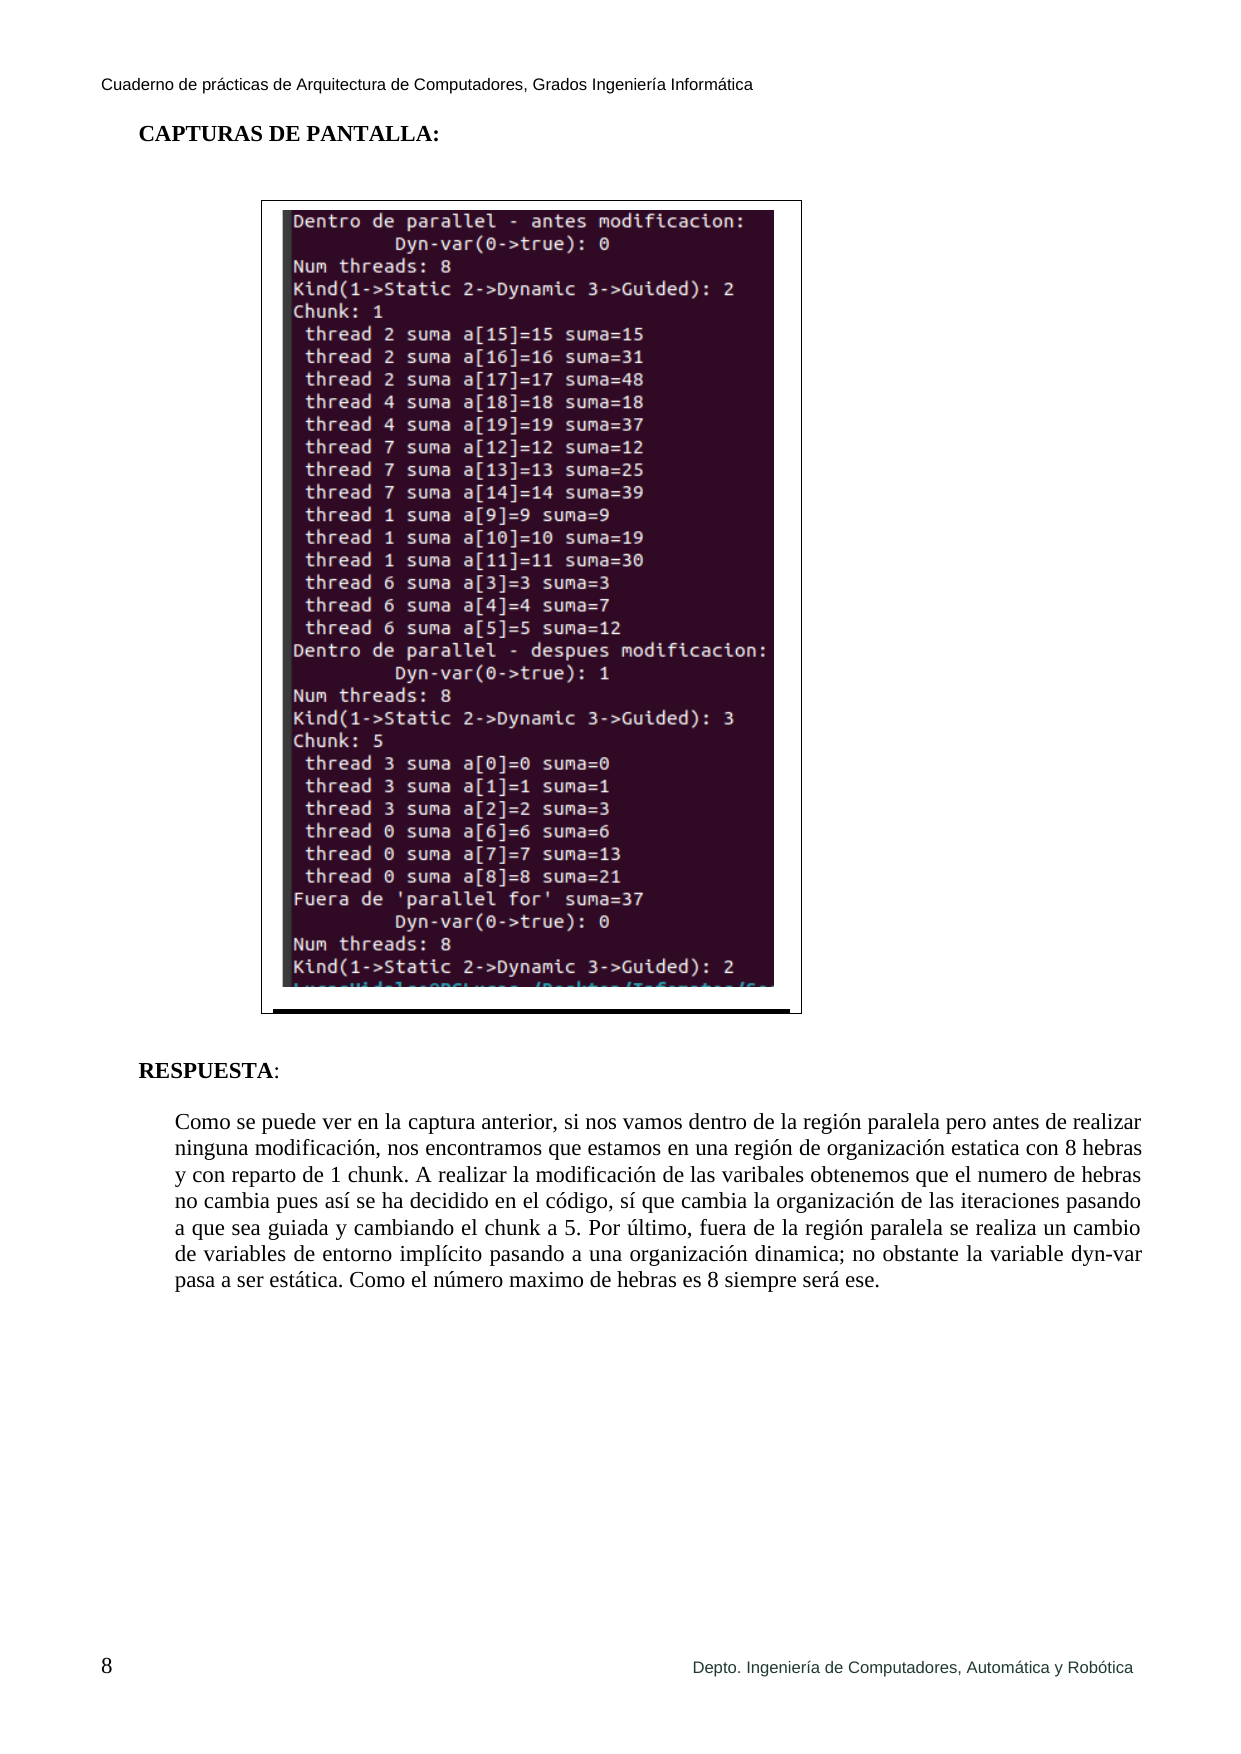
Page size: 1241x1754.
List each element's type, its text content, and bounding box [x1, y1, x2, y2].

text CAPTURAS DE PANTALLA: [138, 121, 1143, 147]
text RESPUESTA: [138, 1057, 1143, 1083]
subtitle Como se puede ver en la captura anterior, si nos vamos dentro de la región paralela pero antes de realizar ninguna modificación, nos encontramos que estamos en una región de organización estatica con 8 hebras y con reparto de 1 chunk. A realizar la modificación de las varibales obtenemos que el numero de hebras no cambia pues así se ha decidido en el código, sí que cambia la organización de las iteraciones pasando a que sea guiada y cambiando el chunk a 5. Por último, fuera de la región paralela se realiza un cambio de variables de entorno implícito pasando a una organización dinamica; no obstante la variable dyn-var pasa a ser estática. Como el número maximo de hebras es 8 siempre será ese. [174, 1108, 1143, 1293]
picture [282, 210, 774, 987]
table_header [262, 201, 801, 1013]
